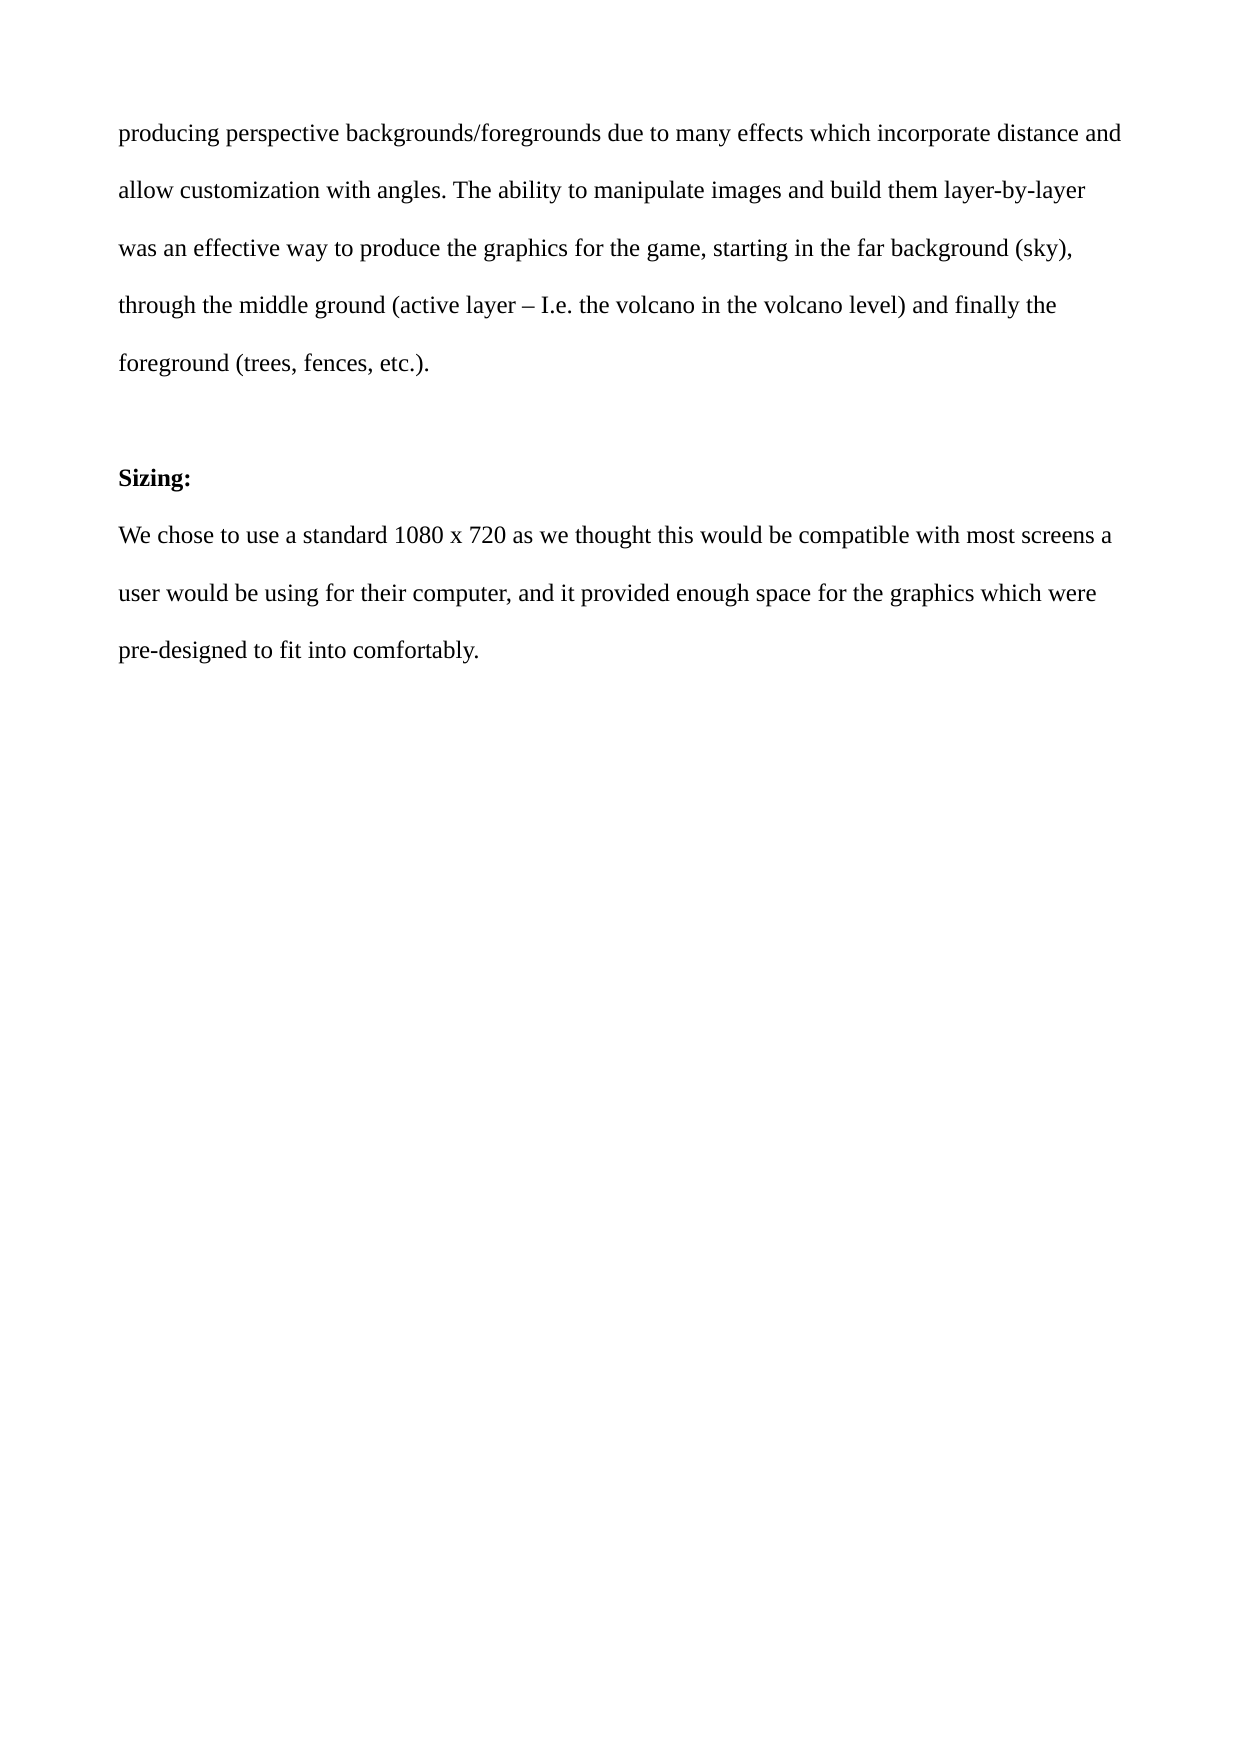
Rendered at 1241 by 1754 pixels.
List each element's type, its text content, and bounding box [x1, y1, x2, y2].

text We chose to use a standard 1080 x 720 as we thought this would be compatible with most screens a user would be using for their computer, and it provided enough space for the graphics which were pre-designed to fit into comfortably. [118, 521, 1122, 664]
text producing perspective backgrounds/foregrounds due to many effects which incorporate distance and allow customization with angles. The ability to manipulate images and build them layer-by-layer was an effective way to produce the graphics for the game, starting in the far background (sky), through the middle ground (active layer – I.e. the volcano in the volcano level) and finally the foreground (trees, fences, etc.). [118, 118, 1122, 377]
text Sizing: [118, 463, 1122, 492]
